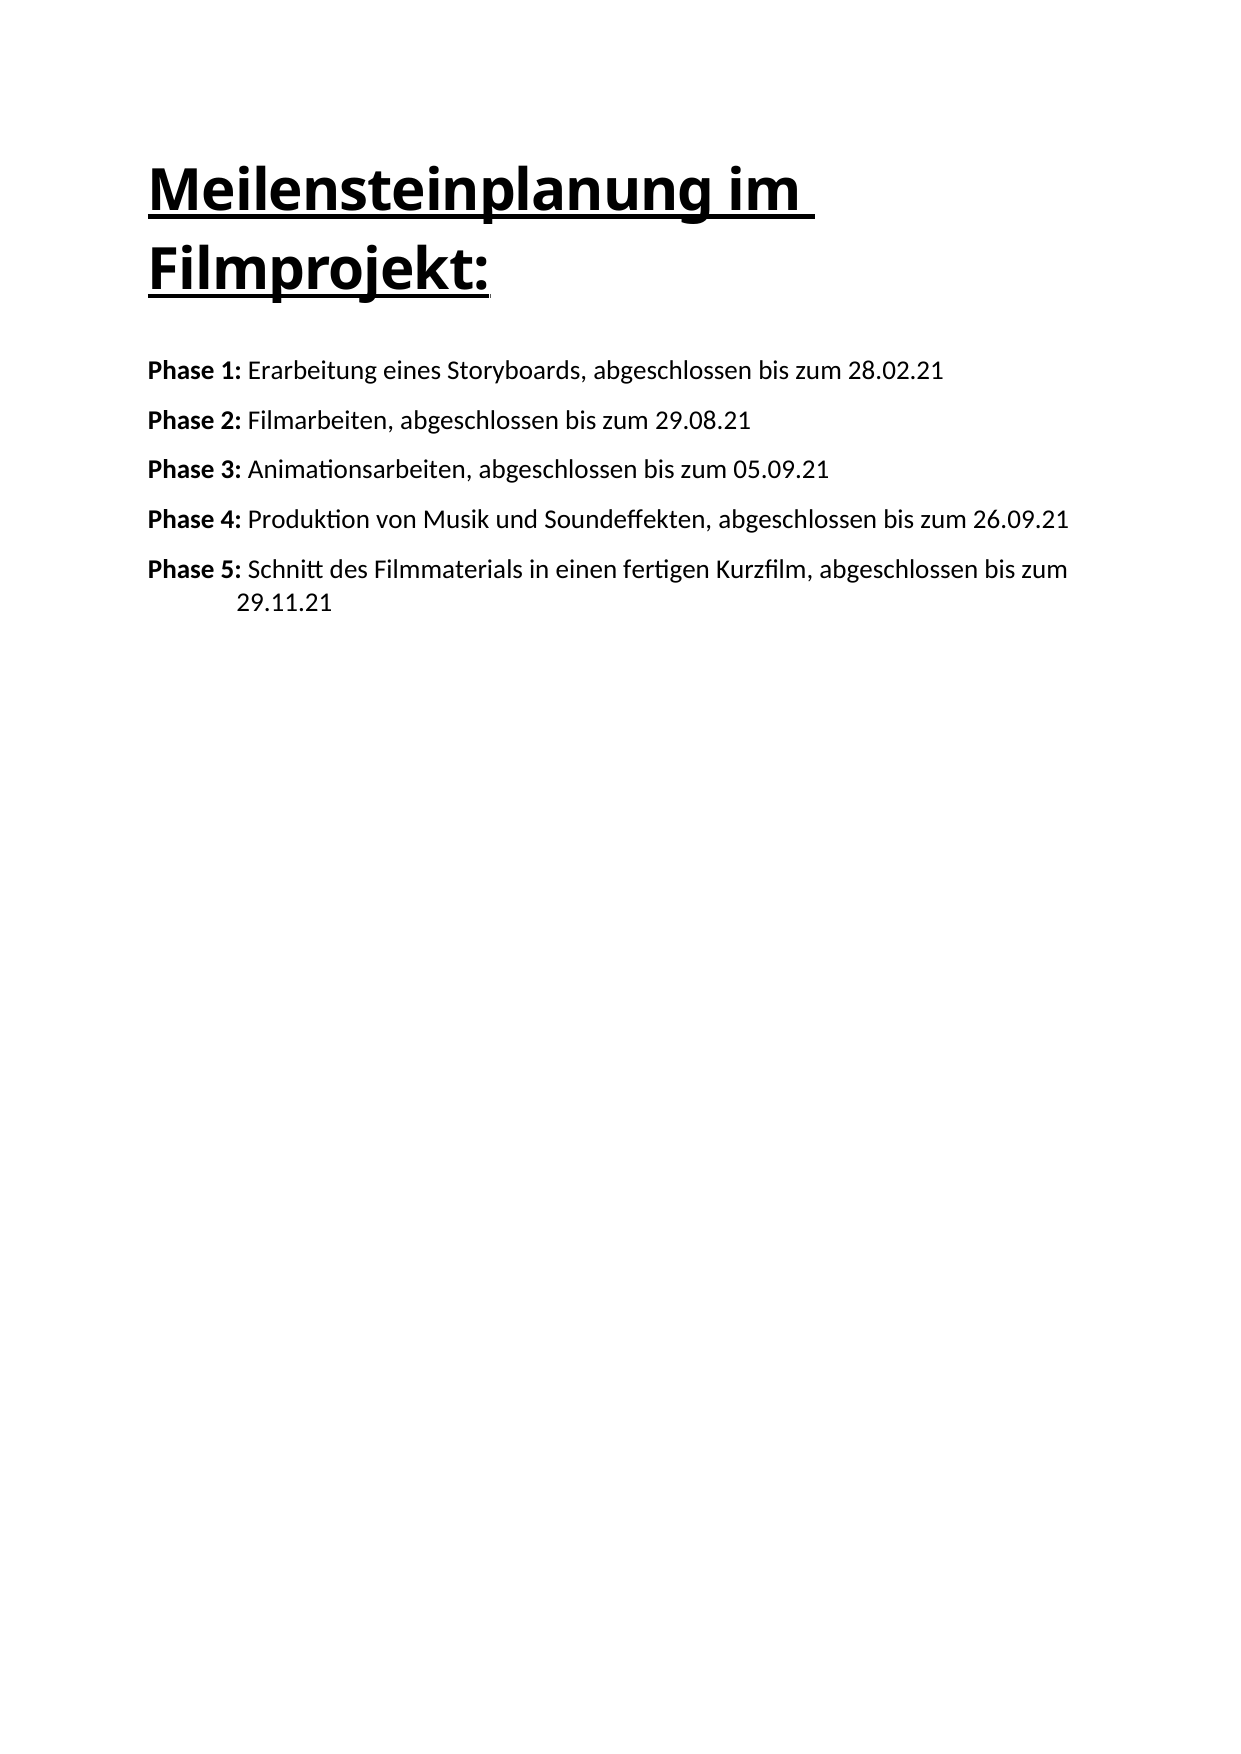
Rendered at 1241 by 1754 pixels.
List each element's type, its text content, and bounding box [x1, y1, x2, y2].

text Phase 5: Schnitt des Filmmaterials in einen fertigen Kurzfilm, abgeschlossen bis zum 29.11.21 [148, 552, 1093, 618]
text Phase 3: Animationsarbeiten, abgeschlossen bis zum 05.09.21 [148, 452, 1093, 486]
text Phase 4: Produktion von Musik und Soundeffekten, abgeschlossen bis zum 26.09.21 [148, 502, 1093, 535]
text Phase 1: Erarbeitung eines Storyboards, abgeschlossen bis zum 28.02.21 [148, 353, 1093, 386]
text Meilensteinplanung im Filmprojekt: [148, 148, 1093, 307]
text Phase 2: Filmarbeiten, abgeschlossen bis zum 29.08.21 [148, 403, 1093, 436]
